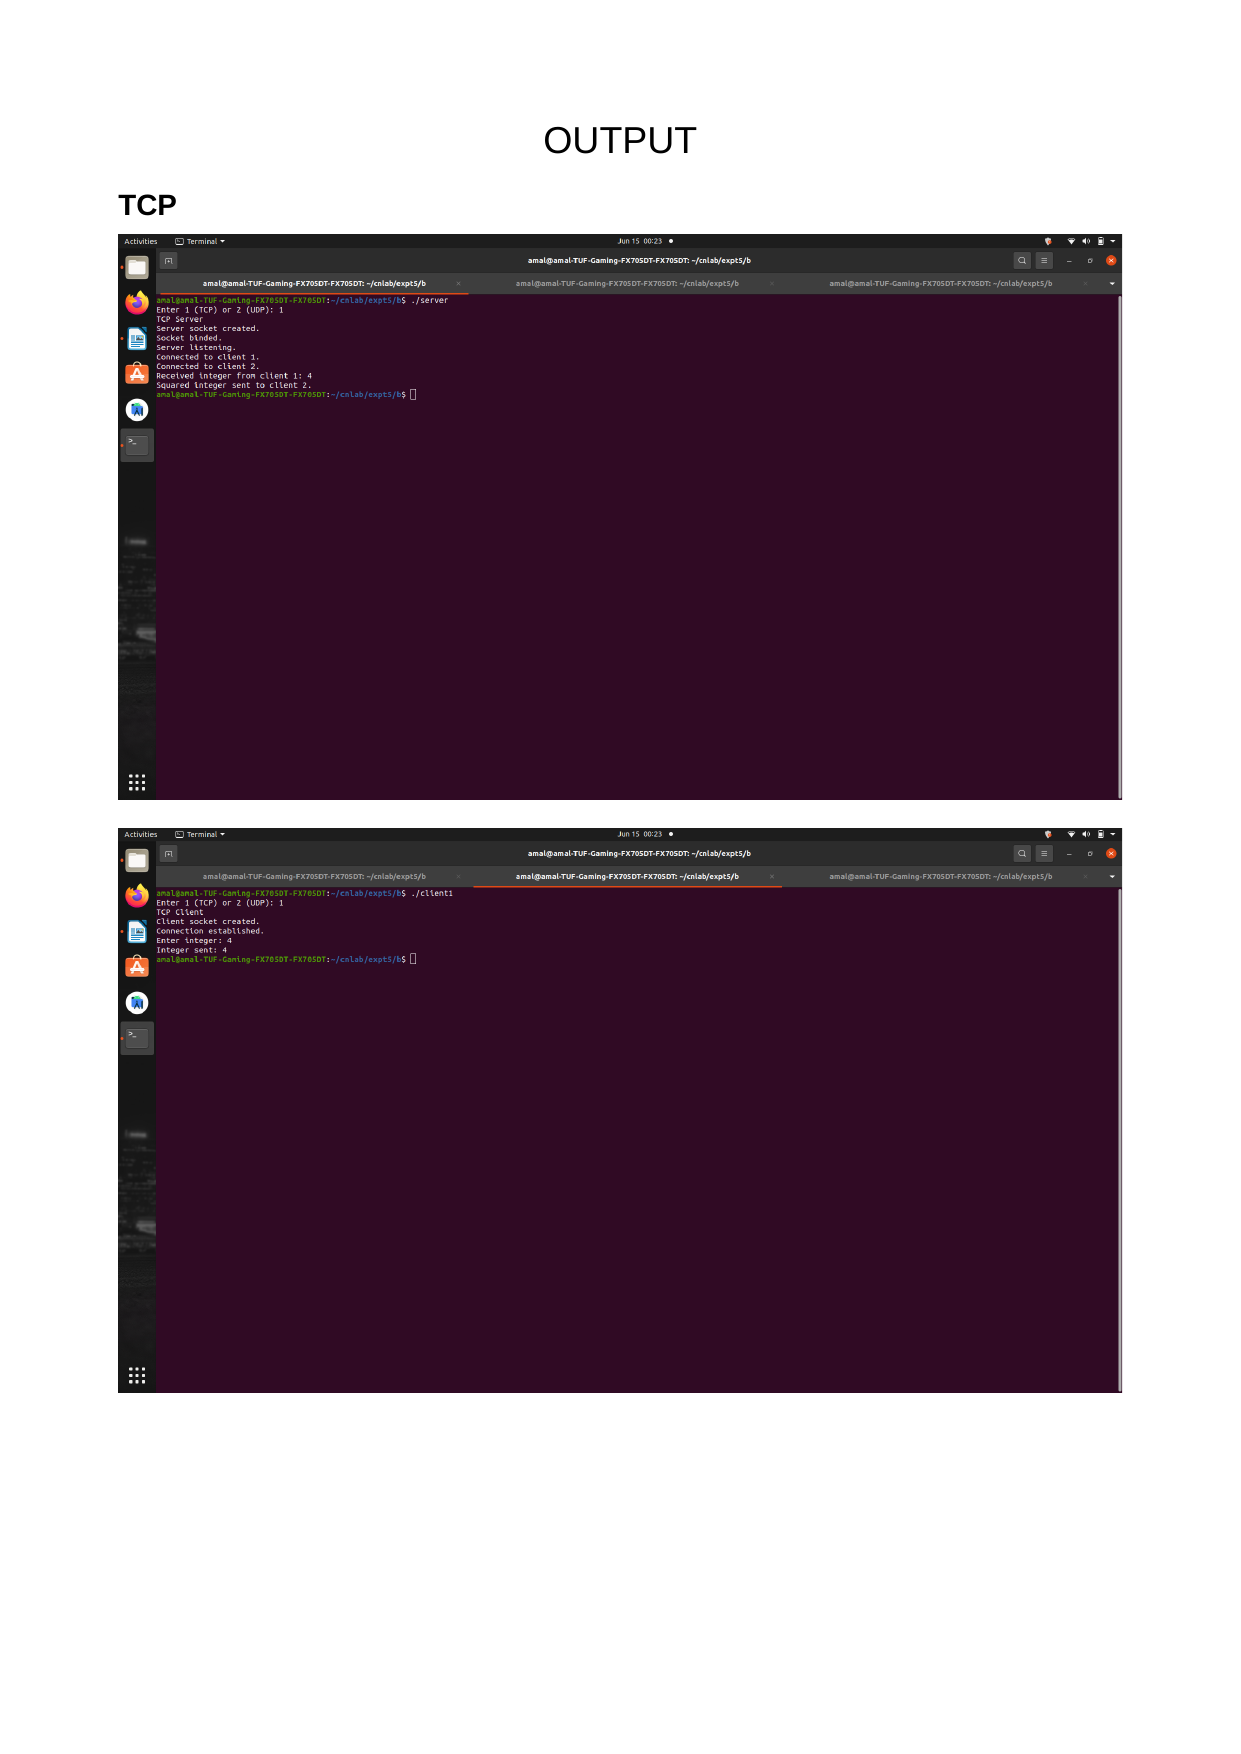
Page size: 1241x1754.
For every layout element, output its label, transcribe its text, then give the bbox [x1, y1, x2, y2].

picture [118, 828, 1123, 1393]
subtitle TCP [118, 188, 1122, 222]
subtitle OUTPUT [118, 118, 1122, 161]
picture [118, 234, 1123, 800]
